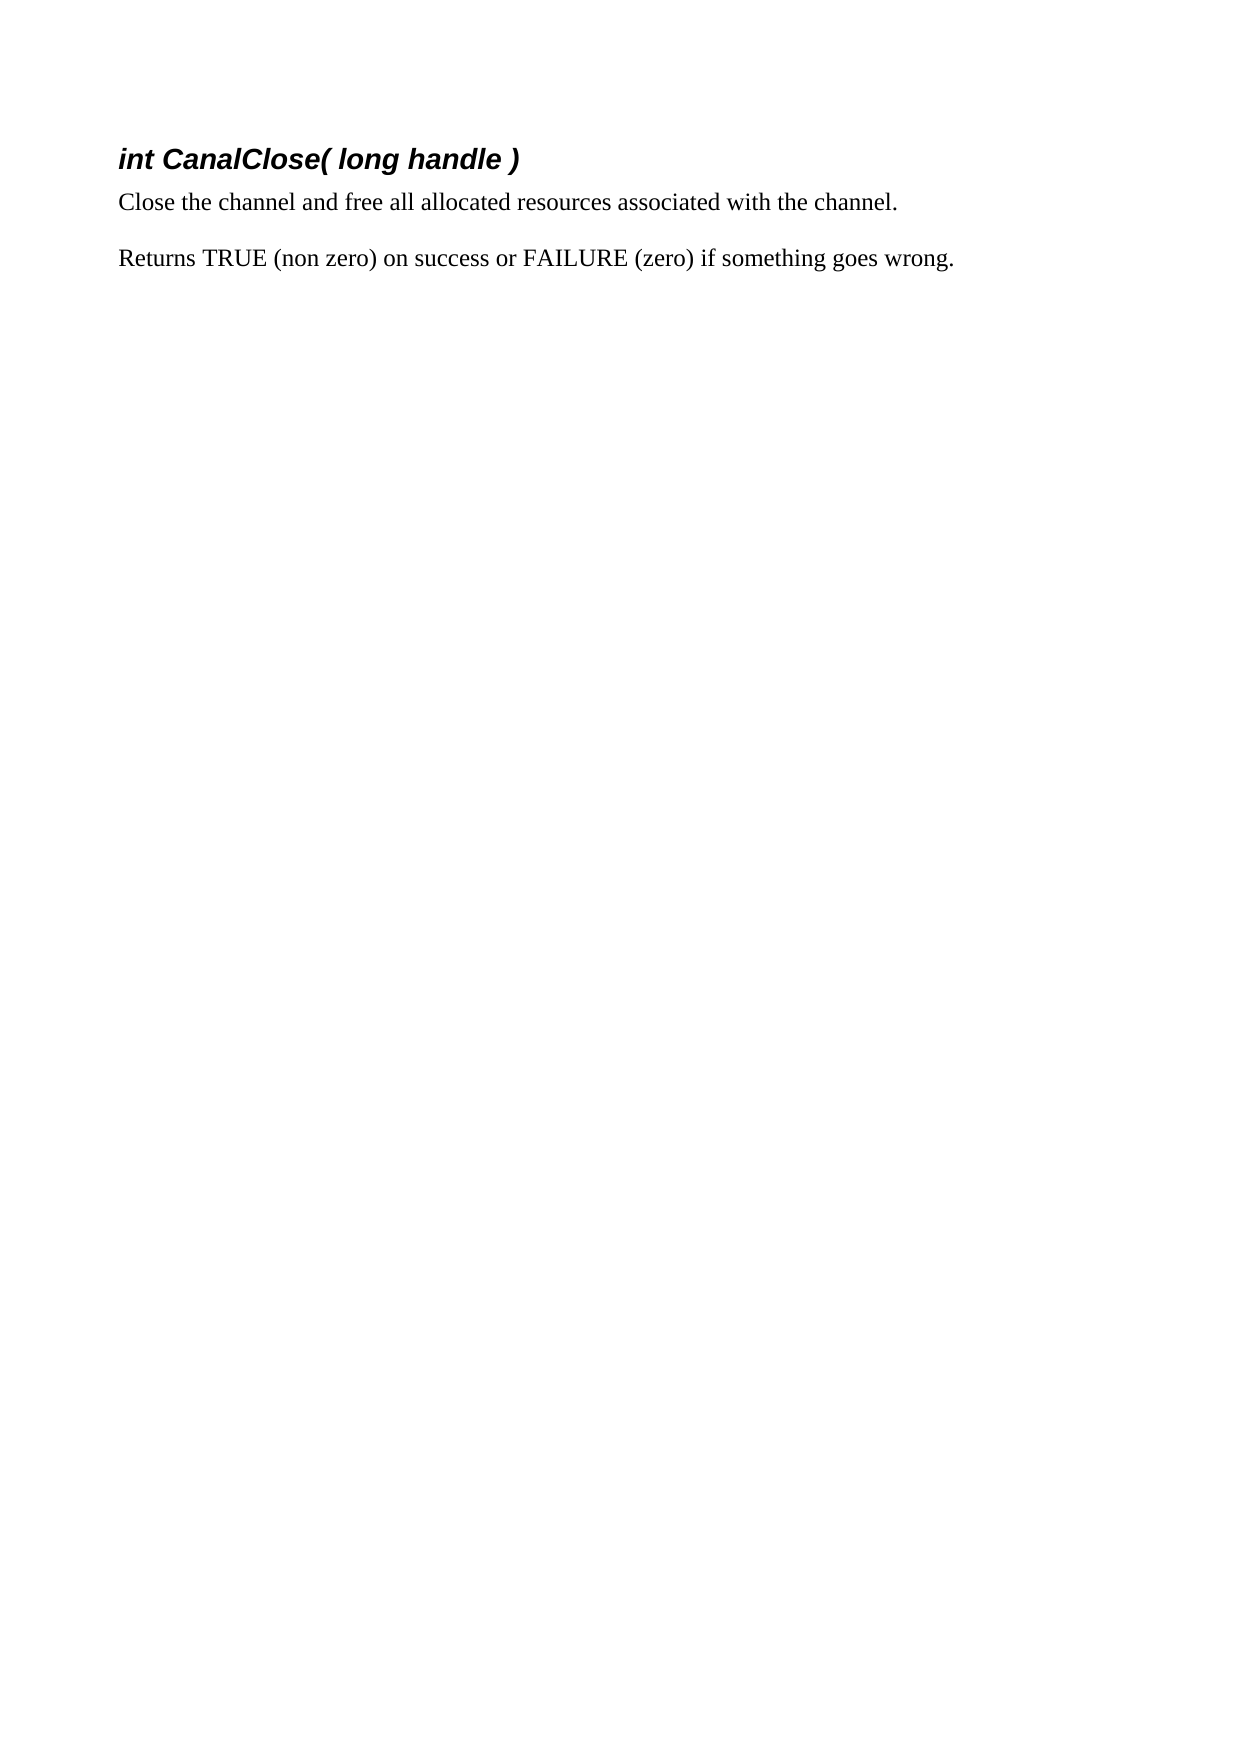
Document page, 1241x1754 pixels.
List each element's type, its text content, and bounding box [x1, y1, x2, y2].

text Close the channel and free all allocated resources associated with the channel. [118, 188, 1122, 216]
text Returns TRUE (non zero) on success or FAILURE (zero) if something goes wrong. [118, 244, 1122, 271]
subtitle int CanalClose( long handle ) [118, 143, 1122, 176]
